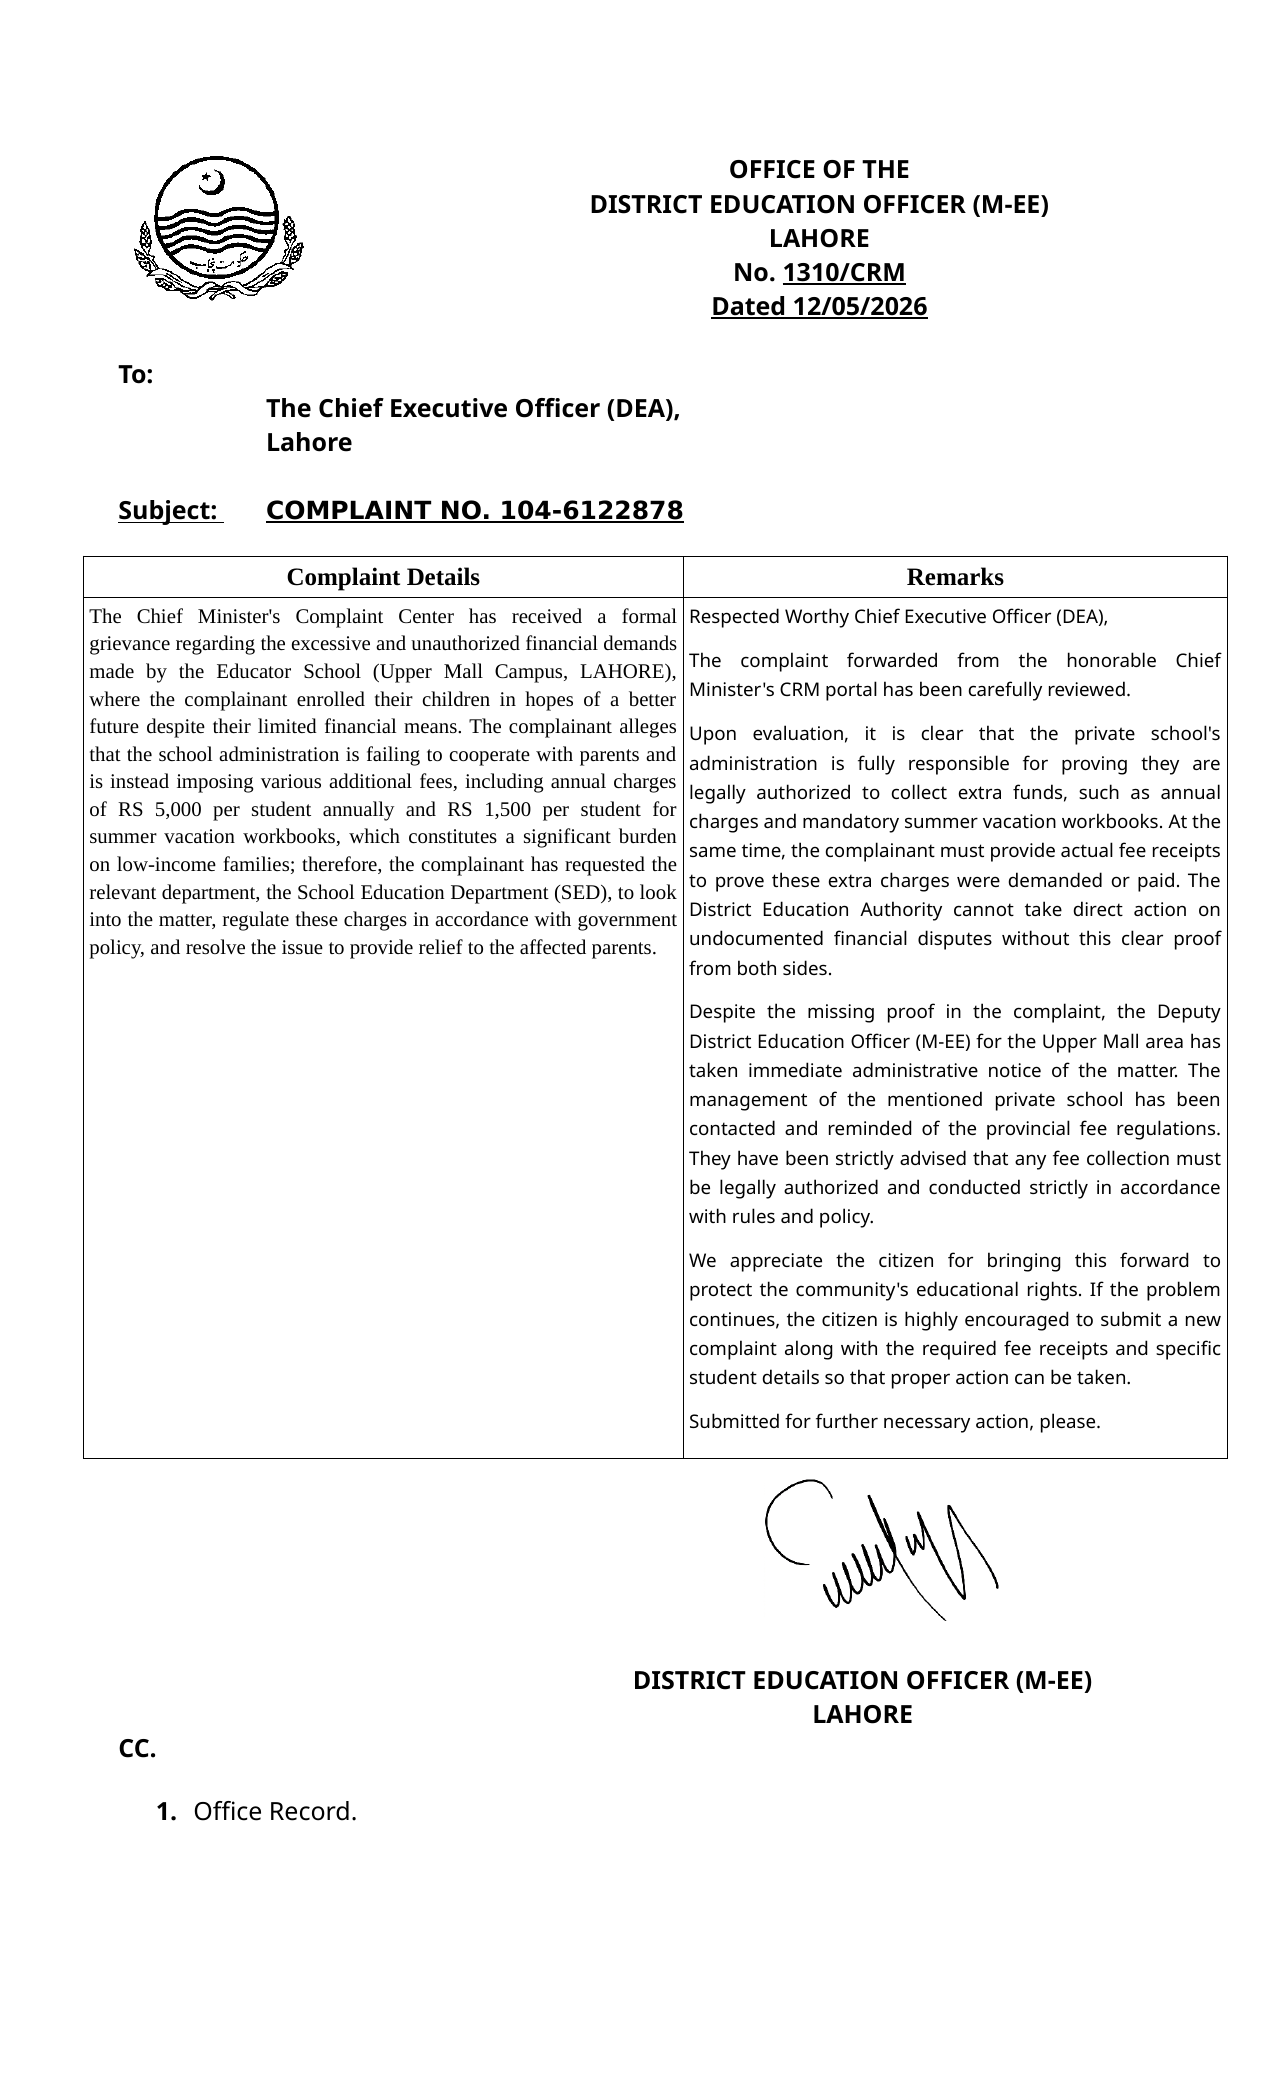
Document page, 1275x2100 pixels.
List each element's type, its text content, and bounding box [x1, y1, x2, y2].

table_cell The Chief Minister's Complaint Center has received a formal grievance regarding the excessive and unauthorized financial demands made by the Educator School (Upper Mall Campus, LAHORE), where the complainant enrolled their children in hopes of a better future despite their limited financial means. The complainant alleges that the school administration is failing to cooperate with parents and is instead imposing various additional fees, including annual charges of RS 5,000 per student annually and RS 1,500 per student for summer vacation workbooks, which constitutes a significant burden on low-income families; therefore, the complainant has requested the relevant department, the School Education Department (SED), to look into the matter, regulate these charges in accordance with government policy, and resolve the issue to provide relief to the affected parents. [84, 598, 683, 1457]
list Office Record. [156, 1794, 1157, 1828]
picture [130, 152, 308, 307]
text The Chief Executive Officer (DEA), [118, 391, 1157, 425]
table_cell Respected Worthy Chief Executive Officer (DEA), The complaint forwarded from the honorable Chief Minister's CRM portal has been carefully reviewed. Upon evaluation, it is clear that the private school's administration is fully responsible for proving they are legally authorized to collect extra funds, such as annual charges and mandatory summer vacation workbooks. At the same time, the complainant must provide actual fee receipts to prove these extra charges were demanded or paid. The District Education Authority cannot take direct action on undocumented financial disputes without this clear proof from both sides. Despite the missing proof in the complaint, the Deputy District Education Officer (M-EE) for the Upper Mall area has taken immediate administrative notice of the matter. The management of the mentioned private school has been contacted and reminded of the provincial fee regulations. They have been strictly advised that any fee collection must be legally authorized and conducted strictly in accordance with rules and policy. We appreciate the citizen for bringing this forward to protect the community's educational rights. If the problem continues, the citizen is highly encouraged to submit a new complaint along with the required fee receipts and specific student details so that proper action can be taken. Submitted for further necessary action, please. [684, 598, 1227, 1457]
table_header OFFICE OF THE DISTRICT EDUCATION OFFICER (M-EE) LAHORE No. 1310/CRM Dated 12/05/2026 [373, 152, 1116, 322]
text DISTRICT EDUCATION OFFICER (M-EE) [568, 1663, 1157, 1697]
text Lahore [118, 425, 1157, 459]
table_header Remarks [684, 557, 1227, 597]
picture [778, 1477, 1019, 1624]
text To: [118, 357, 1157, 391]
table_header [118, 152, 373, 322]
table_header Complaint Details [84, 557, 683, 597]
text Subject: COMPLAINT NO. 104-6122878 [118, 493, 1157, 527]
text CC. [118, 1731, 1157, 1765]
text LAHORE [568, 1697, 1157, 1731]
